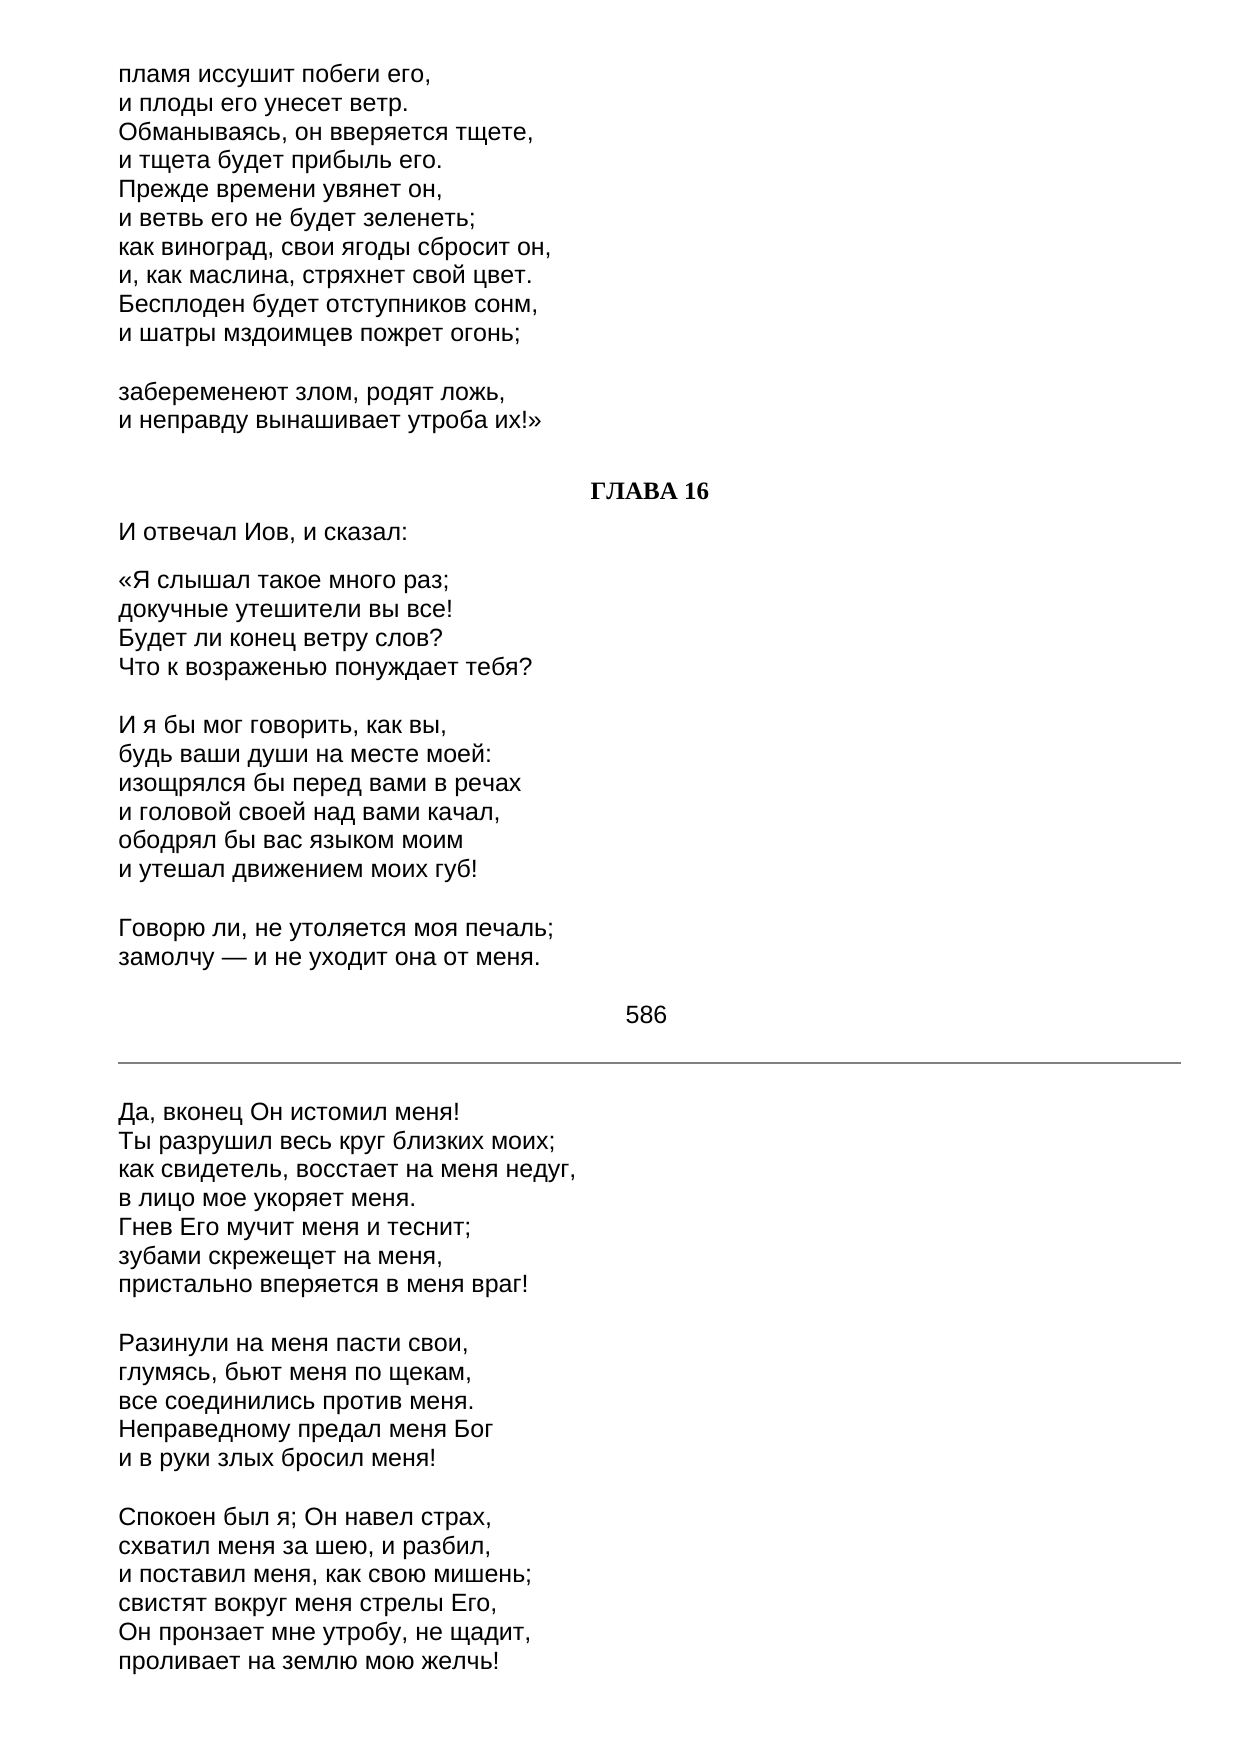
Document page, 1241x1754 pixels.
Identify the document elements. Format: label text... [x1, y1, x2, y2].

text 586 [118, 1000, 1181, 1028]
table_header Да, вконец Он истомил меня! Ты разрушил весь круг близких моих; как свидетель, восстает на меня недуг, в лицо мое укоряет меня. Гнев Его мучит меня и теснит; зубами скрежещет на меня, пристально вперяется в меня враг! Разинули на меня пасти свои, глумясь, бьют меня по щекам, все соединились против меня. Неправедному предал меня Бог и в руки злых бросил меня! Спокоен был я; Он навел страх, схватил меня за шею, и разбил, и поставил меня, как свою мишень; свистят вокруг меня стрелы Его, Он пронзает мне утробу, не щадит, проливает на землю мою желчь! [118, 1097, 622, 1674]
table_header пламя иссушит побеги его, и плоды его унесет ветр. Обманываясь, он вверяется тщете, и тщета будет прибыль его. Прежде времени увянет он, и ветвь его не будет зеленеть; как виноград, свои ягоды сбросит он, и, как маслина, стряхнет свой цвет. Бесплоден будет отступников сонм, и шатры мздоимцев пожрет огонь; забеременеют злом, родят ложь, и неправду вынашивает утроба их!» [118, 59, 578, 463]
table_header «Я слышал такое много раз; докучные утешители вы все! Будет ли конец ветру слов? Что к возраженью понуждает тебя? И я бы мог говорить, как вы, будь ваши души на месте моей: изощрялся бы перед вами в речах и головой своей над вами качал, ободрял бы вас языком моим и утешал движением моих губ! Говорю ли, не утоляется моя печаль; замолчу — и не уходит она от меня. [118, 565, 574, 1000]
subtitle ГЛАВА 16 [118, 476, 1181, 505]
text И отвечал Иов, и сказал: [118, 517, 1181, 546]
